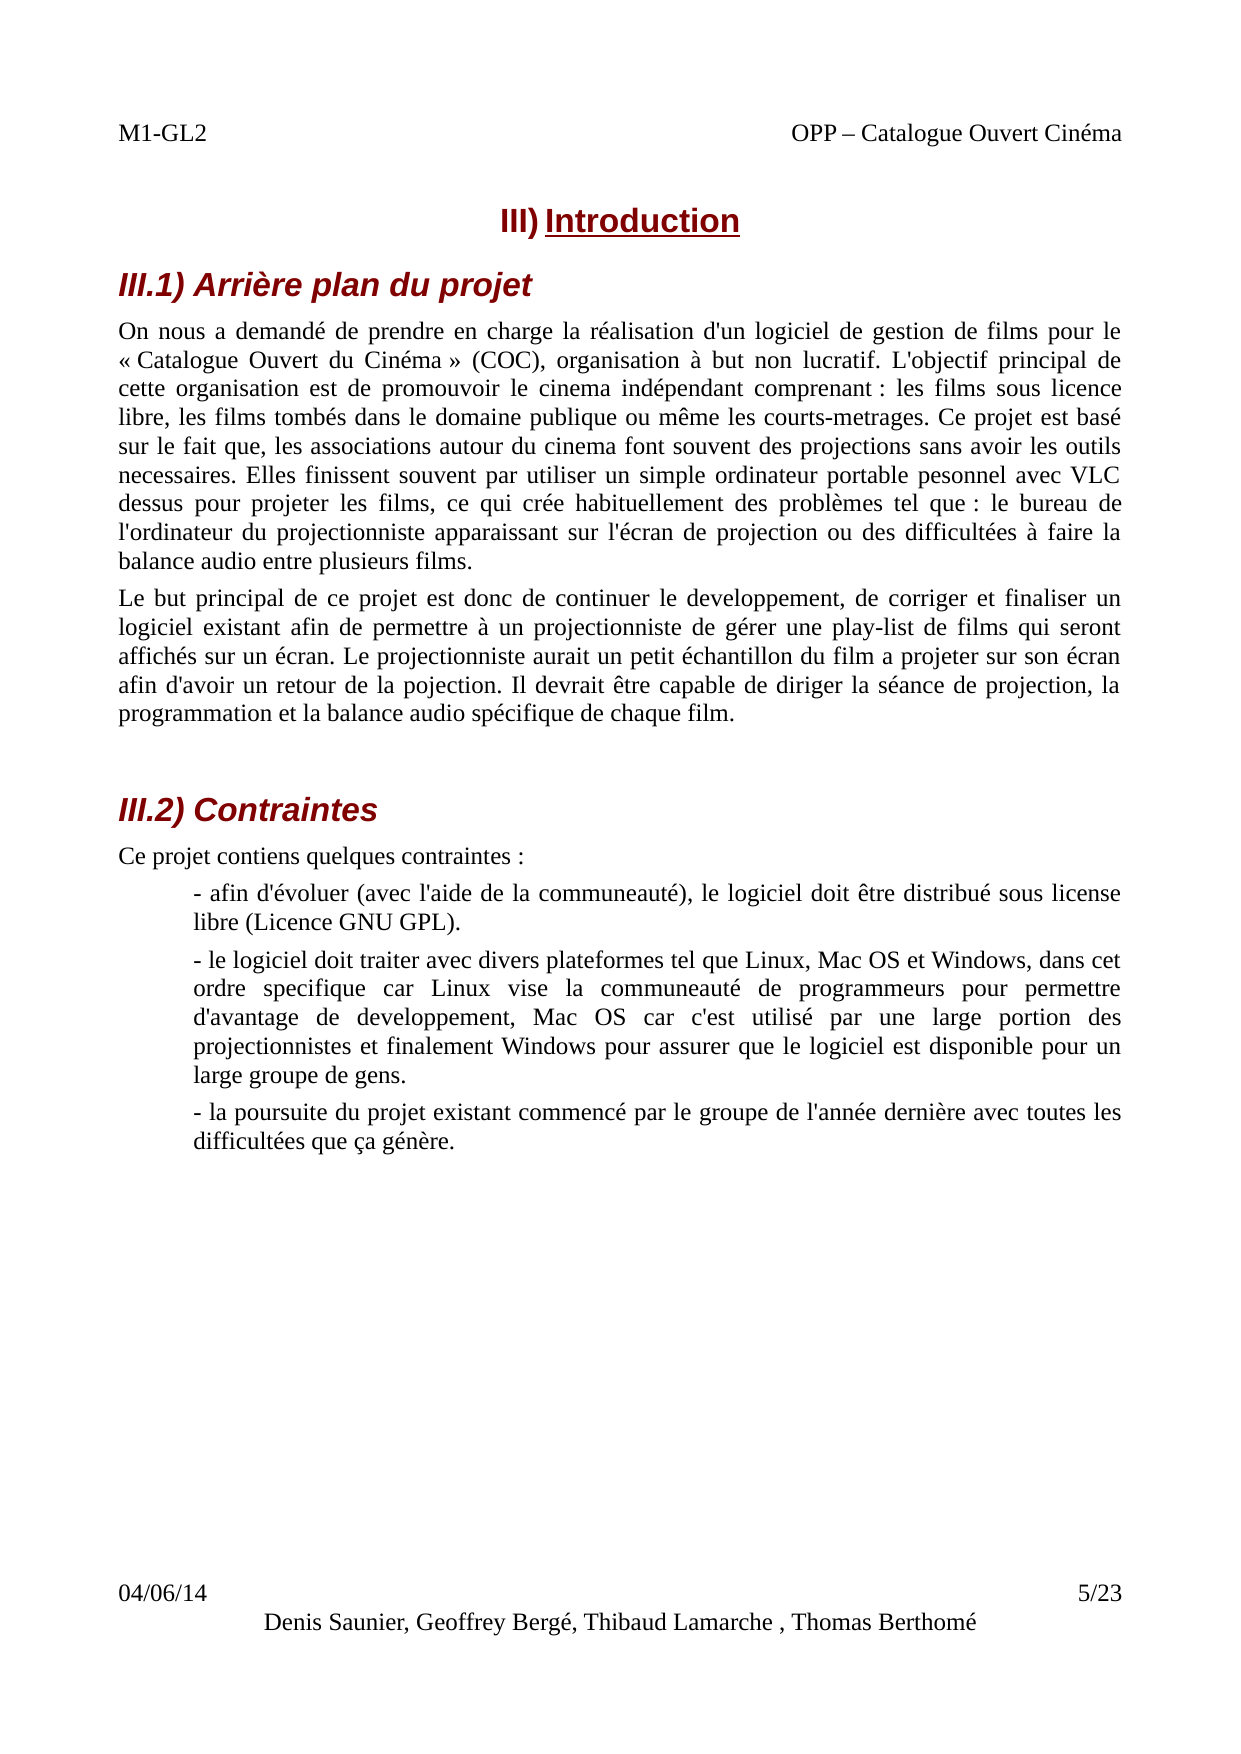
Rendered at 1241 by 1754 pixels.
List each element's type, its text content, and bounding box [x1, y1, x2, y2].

subtitle Arrière plan du projet [118, 265, 1122, 303]
text - la poursuite du projet existant commencé par le groupe de l'année dernière avec toutes les difficultées que ça génère. [193, 1097, 1122, 1155]
subtitle Introduction [118, 201, 1122, 240]
text Ce projet contiens quelques contraintes : [118, 841, 1122, 869]
text Le but principal de ce projet est donc de continuer le developpement, de corriger et finaliser un logiciel existant afin de permettre à un projectionniste de gérer une play-list de films qui seront affichés sur un écran. Le projectionniste aurait un petit échantillon du film a projeter sur son écran afin d'avoir un retour de la pojection. Il devrait être capable de diriger la séance de projection, la programmation et la balance audio spécifique de chaque film. [118, 583, 1122, 727]
text - le logiciel doit traiter avec divers plateformes tel que Linux, Mac OS et Windows, dans cet ordre specifique car Linux vise la communeauté de programmeurs pour permettre d'avantage de developpement, Mac OS car c'est utilisé par une large portion des projectionnistes et finalement Windows pour assurer que le logiciel est disponible pour un large groupe de gens. [193, 945, 1122, 1088]
text On nous a demandé de prendre en charge la réalisation d'un logiciel de gestion de films pour le « Catalogue Ouvert du Cinéma » (COC), organisation à but non lucratif. L'objectif principal de cette organisation est de promouvoir le cinema indépendant comprenant : les films sous licence libre, les films tombés dans le domaine publique ou même les courts-metrages. Ce projet est basé sur le fait que, les associations autour du cinema font souvent des projections sans avoir les outils necessaires. Elles finissent souvent par utiliser un simple ordinateur portable pesonnel avec VLC dessus pour projeter les films, ce qui crée habituellement des problèmes tel que : le bureau de l'ordinateur du projectionniste apparaissant sur l'écran de projection ou des difficultées à faire la balance audio entre plusieurs films. [118, 316, 1122, 575]
text - afin d'évoluer (avec l'aide de la communeauté), le logiciel doit être distribué sous license libre (Licence GNU GPL). [193, 878, 1122, 936]
subtitle Contraintes [118, 790, 1122, 828]
